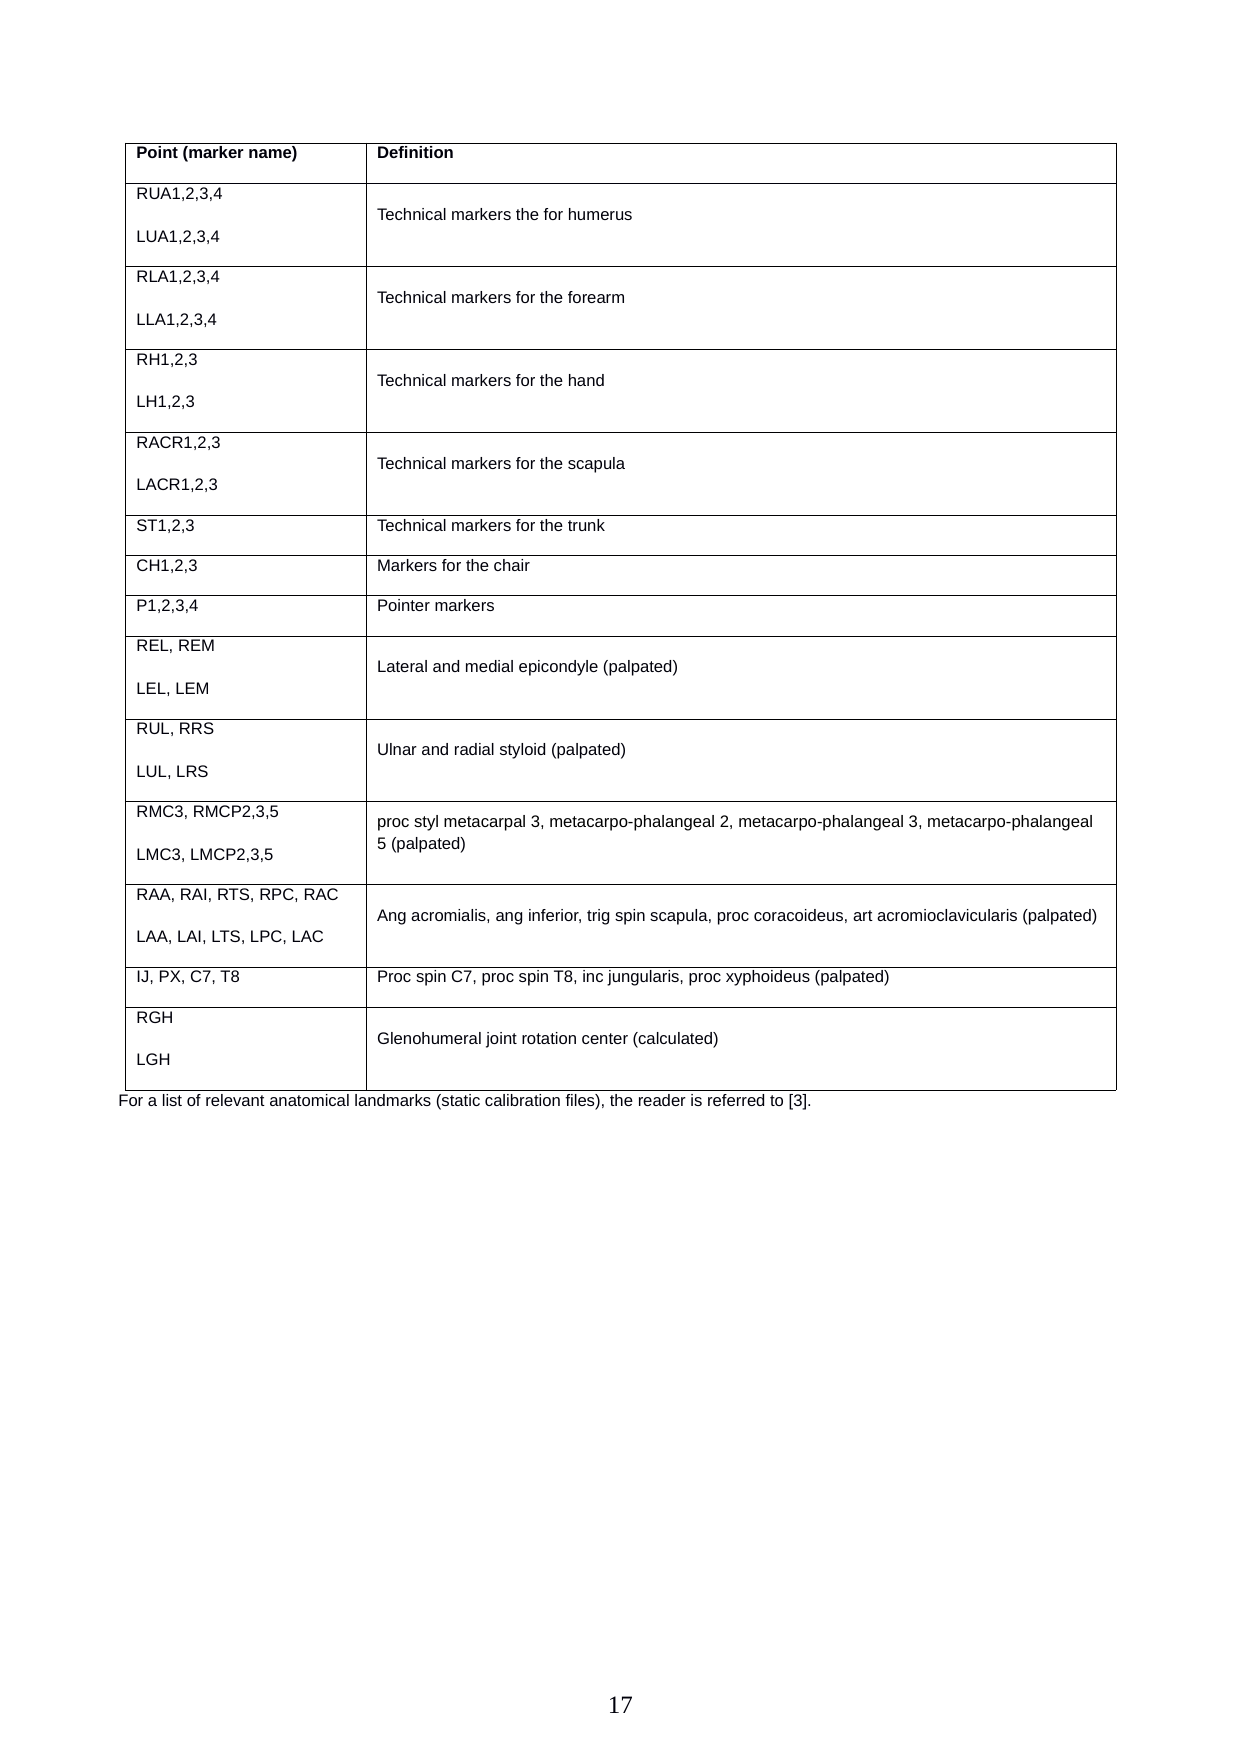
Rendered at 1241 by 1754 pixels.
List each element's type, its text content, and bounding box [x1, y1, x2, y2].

table_cell Technical markers the for humerus [367, 184, 1116, 266]
table_cell Glenohumeral joint rotation center (calculated) [367, 1008, 1116, 1090]
table_cell Pointer markers [367, 596, 1116, 636]
table_cell Markers for the chair [367, 556, 1116, 595]
table_cell IJ, PX, C7, T8 [126, 968, 366, 1007]
table_cell Technical markers for the hand [367, 350, 1116, 432]
table_cell RGH LGH [126, 1008, 366, 1090]
table_header Definition [367, 144, 1116, 183]
table_cell CH1,2,3 [126, 556, 366, 595]
table_cell proc styl metacarpal 3, metacarpo-phalangeal 2, metacarpo-phalangeal 3, metacarpo-phalangeal 5 (palpated) [367, 802, 1116, 884]
table_cell Ulnar and radial styloid (palpated) [367, 720, 1116, 801]
table_cell RH1,2,3 LH1,2,3 [126, 350, 366, 432]
table_cell RMC3, RMCP2,3,5 LMC3, LMCP2,3,5 [126, 802, 366, 884]
table_cell Technical markers for the forearm [367, 267, 1116, 349]
table_cell RACR1,2,3 LACR1,2,3 [126, 433, 366, 515]
table_cell Lateral and medial epicondyle (palpated) [367, 637, 1116, 718]
table_cell REL, REM LEL, LEM [126, 637, 366, 718]
table_cell RLA1,2,3,4 LLA1,2,3,4 [126, 267, 366, 349]
table_cell Ang acromialis, ang inferior, trig spin scapula, proc coracoideus, art acromioclavicularis (palpated) [367, 885, 1116, 967]
table_cell RUA1,2,3,4 LUA1,2,3,4 [126, 184, 366, 266]
table_cell Technical markers for the scapula [367, 433, 1116, 515]
table_cell RAA, RAI, RTS, RPC, RAC LAA, LAI, LTS, LPC, LAC [126, 885, 366, 967]
table_cell P1,2,3,4 [126, 596, 366, 636]
table_cell Proc spin C7, proc spin T8, inc jungularis, proc xyphoideus (palpated) [367, 968, 1116, 1007]
table_cell RUL, RRS LUL, LRS [126, 720, 366, 801]
table_cell Technical markers for the trunk [367, 516, 1116, 555]
table_cell ST1,2,3 [126, 516, 366, 555]
table_header Point (marker name) [126, 144, 366, 183]
text For a list of relevant anatomical landmarks (static calibration files), the reader is referred to [3]. [118, 1090, 1122, 1109]
